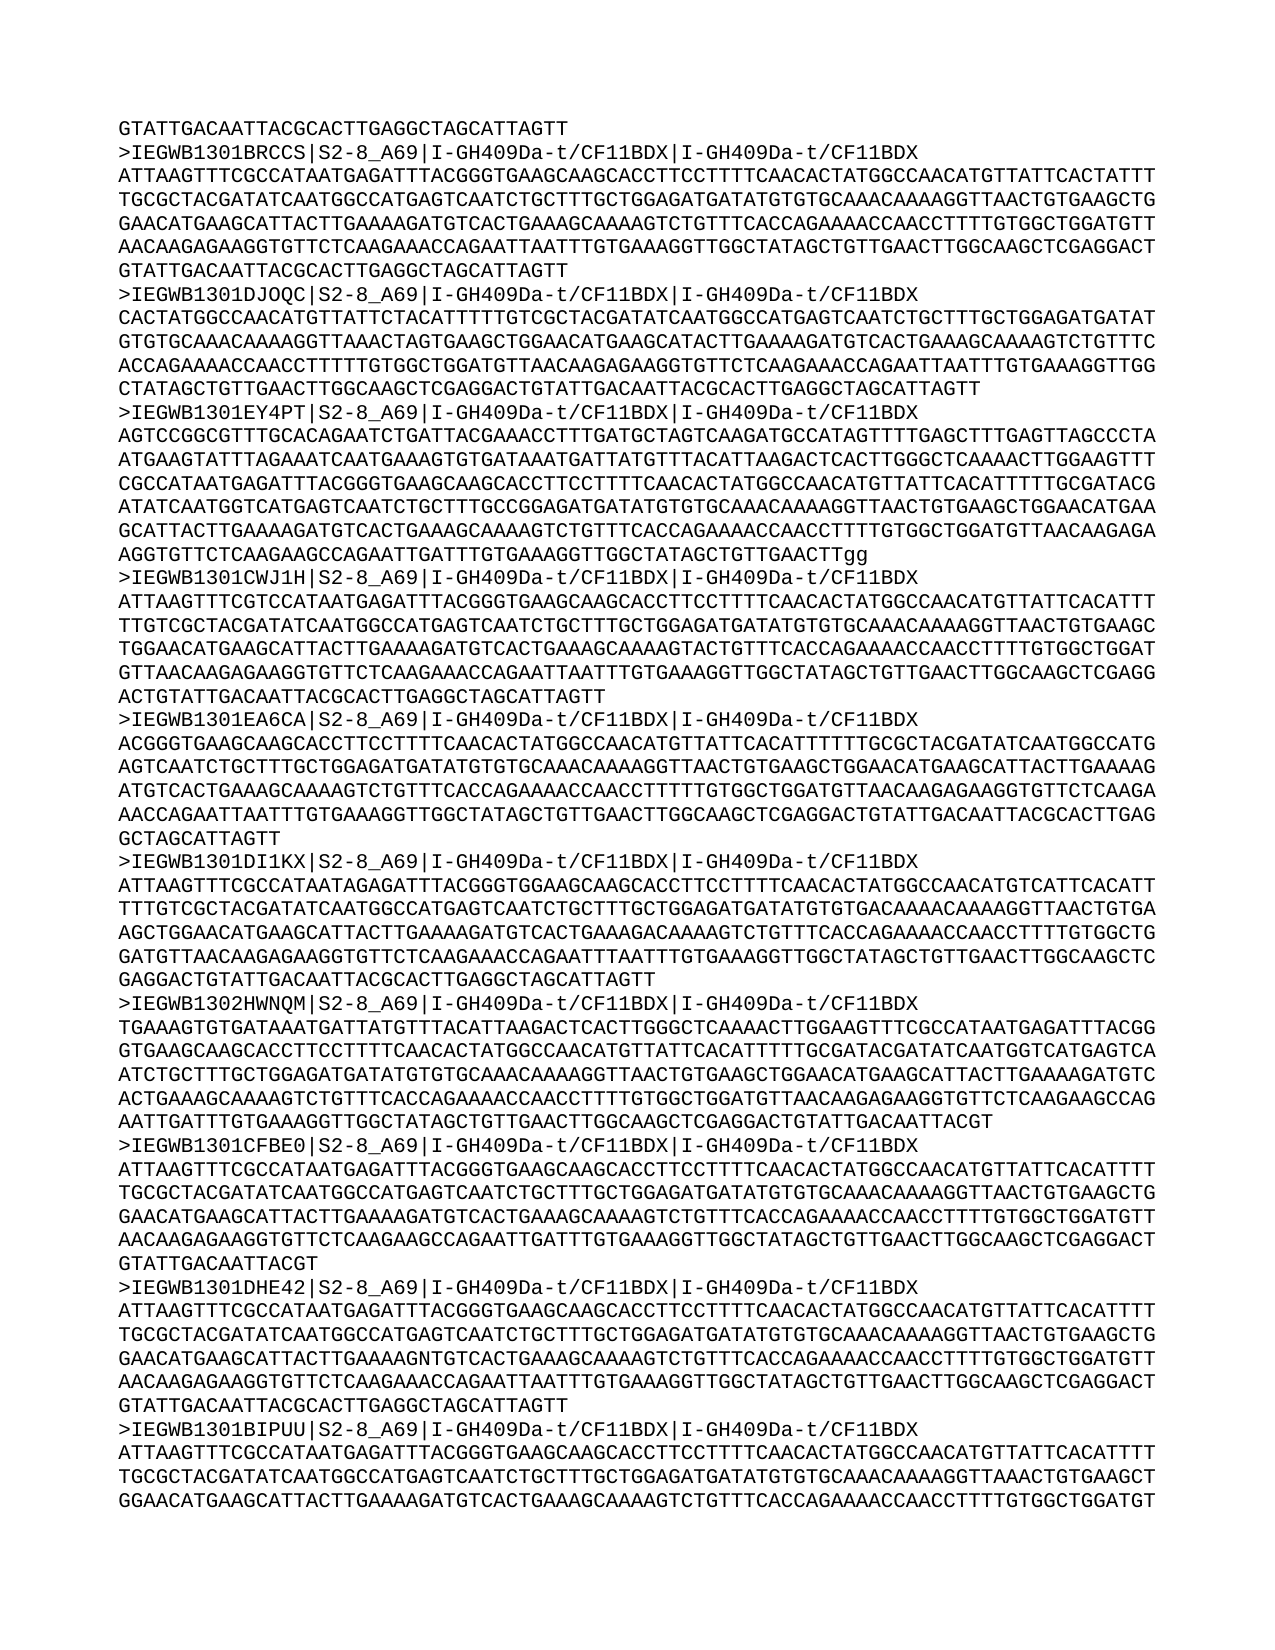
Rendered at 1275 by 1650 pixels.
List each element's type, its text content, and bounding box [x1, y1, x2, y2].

text ATTAAGTTTCGTCCATAATGAGATTTACGGGTGAAGCAAGCACCTTCCTTTTCAACACTATGGCCAACATGTTATTCACATTTTTGTCGCTACGATATCAATGGCCATGAGTCAATCTGCTTTGCTGGAGATGATATGTGTGCAAACAAAAGGTTAACTGTGAAGCTGGAACATGAAGCATTACTTGAAAAGATGTCACTGAAAGCAAAAGTACTGTTTCACCAGAAAACCAACCTTTTGTGGCTGGATGTTAACAAGAGAAGGTGTTCTCAAGAAACCAGAATTAATTTGTGAAAGGTTGGCTATAGCTGTTGAACTTGGCAAGCTCGAGGACTGTATTGACAATTACGCACTTGAGGCTAGCATTAGTT [118, 591, 1157, 709]
text TGAAAGTGTGATAAATGATTATGTTTACATTAAGACTCACTTGGGCTCAAAACTTGGAAGTTTCGCCATAATGAGATTTACGGGTGAAGCAAGCACCTTCCTTTTCAACACTATGGCCAACATGTTATTCACATTTTTGCGATACGATATCAATGGTCATGAGTCAATCTGCTTTGCTGGAGATGATATGTGTGCAAACAAAAGGTTAACTGTGAAGCTGGAACATGAAGCATTACTTGAAAAGATGTCACTGAAAGCAAAAGTCTGTTTCACCAGAAAACCAACCTTTTGTGGCTGGATGTTAACAAGAGAAGGTGTTCTCAAGAAGCCAGAATTGATTTGTGAAAGGTTGGCTATAGCTGTTGAACTTGGCAAGCTCGAGGACTGTATTGACAATTACGT [118, 1017, 1157, 1135]
text >IEGWB1301DI1KX|S2-8_A69|I-GH409Da-t/CF11BDX|I-GH409Da-t/CF11BDX [118, 851, 1157, 875]
text >IEGWB1301BIPUU|S2-8_A69|I-GH409Da-t/CF11BDX|I-GH409Da-t/CF11BDX [118, 1419, 1157, 1442]
text CACTATGGCCAACATGTTATTCTACATTTTTGTCGCTACGATATCAATGGCCATGAGTCAATCTGCTTTGCTGGAGATGATATGTGTGCAAACAAAAGGTTAAACTAGTGAAGCTGGAACATGAAGCATACTTGAAAAGATGTCACTGAAAGCAAAAGTCTGTTTCACCAGAAAACCAACCTTTTTGTGGCTGGATGTTAACAAGAGAAGGTGTTCTCAAGAAACCAGAATTAATTTGTGAAAGGTTGGCTATAGCTGTTGAACTTGGCAAGCTCGAGGACTGTATTGACAATTACGCACTTGAGGCTAGCATTAGTT [118, 307, 1157, 402]
text >IEGWB1301EA6CA|S2-8_A69|I-GH409Da-t/CF11BDX|I-GH409Da-t/CF11BDX [118, 709, 1157, 733]
text ACGGGTGAAGCAAGCACCTTCCTTTTCAACACTATGGCCAACATGTTATTCACATTTTTTGCGCTACGATATCAATGGCCATGAGTCAATCTGCTTTGCTGGAGATGATATGTGTGCAAACAAAAGGTTAACTGTGAAGCTGGAACATGAAGCATTACTTGAAAAGATGTCACTGAAAGCAAAAGTCTGTTTCACCAGAAAACCAACCTTTTTGTGGCTGGATGTTAACAAGAGAAGGTGTTCTCAAGAAACCAGAATTAATTTGTGAAAGGTTGGCTATAGCTGTTGAACTTGGCAAGCTCGAGGACTGTATTGACAATTACGCACTTGAGGCTAGCATTAGTT [118, 733, 1157, 851]
text >IEGWB1301EY4PT|S2-8_A69|I-GH409Da-t/CF11BDX|I-GH409Da-t/CF11BDX [118, 402, 1157, 426]
text ATTAAGTTTCGCCATAATGAGATTTACGGGTGAAGCAAGCACCTTCCTTTTCAACACTATGGCCAACATGTTATTCACTATTTTGCGCTACGATATCAATGGCCATGAGTCAATCTGCTTTGCTGGAGATGATATGTGTGCAAACAAAAGGTTAACTGTGAAGCTGGAACATGAAGCATTACTTGAAAAGATGTCACTGAAAGCAAAAGTCTGTTTCACCAGAAAACCAACCTTTTGTGGCTGGATGTTAACAAGAGAAGGTGTTCTCAAGAAACCAGAATTAATTTGTGAAAGGTTGGCTATAGCTGTTGAACTTGGCAAGCTCGAGGACTGTATTGACAATTACGCACTTGAGGCTAGCATTAGTT [118, 165, 1157, 284]
text >IEGWB1301DJOQC|S2-8_A69|I-GH409Da-t/CF11BDX|I-GH409Da-t/CF11BDX [118, 284, 1157, 307]
text >IEGWB1301DHE42|S2-8_A69|I-GH409Da-t/CF11BDX|I-GH409Da-t/CF11BDX [118, 1277, 1157, 1300]
text >IEGWB1301CWJ1H|S2-8_A69|I-GH409Da-t/CF11BDX|I-GH409Da-t/CF11BDX [118, 567, 1157, 591]
text AGTCCGGCGTTTGCACAGAATCTGATTACGAAACCTTTGATGCTAGTCAAGATGCCATAGTTTTGAGCTTTGAGTTAGCCCTAATGAAGTATTTAGAAATCAATGAAAGTGTGATAAATGATTATGTTTACATTAAGACTCACTTGGGCTCAAAACTTGGAAGTTTCGCCATAATGAGATTTACGGGTGAAGCAAGCACCTTCCTTTTCAACACTATGGCCAACATGTTATTCACATTTTTGCGATACGATATCAATGGTCATGAGTCAATCTGCTTTGCCGGAGATGATATGTGTGCAAACAAAAGGTTAACTGTGAAGCTGGAACATGAAGCATTACTTGAAAAGATGTCACTGAAAGCAAAAGTCTGTTTCACCAGAAAACCAACCTTTTGTGGCTGGATGTTAACAAGAGAAGGTGTTCTCAAGAAGCCAGAATTGATTTGTGAAAGGTTGGCTATAGCTGTTGAACTTgg [118, 426, 1157, 567]
text >IEGWB1301CFBE0|S2-8_A69|I-GH409Da-t/CF11BDX|I-GH409Da-t/CF11BDX [118, 1135, 1157, 1158]
text ATTAAGTTTCGCCATAATGAGATTTACGGGTGAAGCAAGCACCTTCCTTTTCAACACTATGGCCAACATGTTATTCACATTTTTGCGCTACGATATCAATGGCCATGAGTCAATCTGCTTTGCTGGAGATGATATGTGTGCAAACAAAAGGTTAACTGTGAAGCTGGAACATGAAGCATTACTTGAAAAGATGTCACTGAAAGCAAAAGTCTGTTTCACCAGAAAACCAACCTTTTGTGGCTGGATGTTAACAAGAGAAGGTGTTCTCAAGAAGCCAGAATTGATTTGTGAAAGGTTGGCTATAGCTGTTGAACTTGGCAAGCTCGAGGACTGTATTGACAATTACGT [118, 1158, 1157, 1277]
text >IEGWB1302HWNQM|S2-8_A69|I-GH409Da-t/CF11BDX|I-GH409Da-t/CF11BDX [118, 993, 1157, 1017]
text >IEGWB1301BRCCS|S2-8_A69|I-GH409Da-t/CF11BDX|I-GH409Da-t/CF11BDX [118, 142, 1157, 165]
text ATTAAGTTTCGCCATAATGAGATTTACGGGTGAAGCAAGCACCTTCCTTTTCAACACTATGGCCAACATGTTATTCACATTTTTGCGCTACGATATCAATGGCCATGAGTCAATCTGCTTTGCTGGAGATGATATGTGTGCAAACAAAAGGTTAACTGTGAAGCTGGAACATGAAGCATTACTTGAAAAGNTGTCACTGAAAGCAAAAGTCTGTTTCACCAGAAAACCAACCTTTTGTGGCTGGATGTTAACAAGAGAAGGTGTTCTCAAGAAACCAGAATTAATTTGTGAAAGGTTGGCTATAGCTGTTGAACTTGGCAAGCTCGAGGACTGTATTGACAATTACGCACTTGAGGCTAGCATTAGTT [118, 1300, 1157, 1419]
text ATTAAGTTTCGCCATAATGAGATTTACGGGTGAAGCAAGCACCTTCCTTTTCAACACTATGGCCAACATGTTATTCACATTTTTGCGCTACGATATCAATGGCCATGAGTCAATCTGCTTTGCTGGAGATGATATGTGTGCAAACAAAAGGTTAAACTGTGAAGCTGGAACATGAAGCATTACTTGAAAAGATGTCACTGAAAGCAAAAGTCTGTTTCACCAGAAAACCAACCTTTTGTGGCTGGATGT [118, 1442, 1157, 1513]
text GTATTGACAATTACGCACTTGAGGCTAGCATTAGTT [118, 118, 1157, 142]
text ATTAAGTTTCGCCATAATAGAGATTTACGGGTGGAAGCAAGCACCTTCCTTTTCAACACTATGGCCAACATGTCATTCACATTTTTGTCGCTACGATATCAATGGCCATGAGTCAATCTGCTTTGCTGGAGATGATATGTGTGACAAAACAAAAGGTTAACTGTGAAGCTGGAACATGAAGCATTACTTGAAAAGATGTCACTGAAAGACAAAAGTCTGTTTCACCAGAAAACCAACCTTTTGTGGCTGGATGTTAACAAGAGAAGGTGTTCTCAAGAAACCAGAATTTAATTTGTGAAAGGTTGGCTATAGCTGTTGAACTTGGCAAGCTCGAGGACTGTATTGACAATTACGCACTTGAGGCTAGCATTAGTT [118, 875, 1157, 993]
